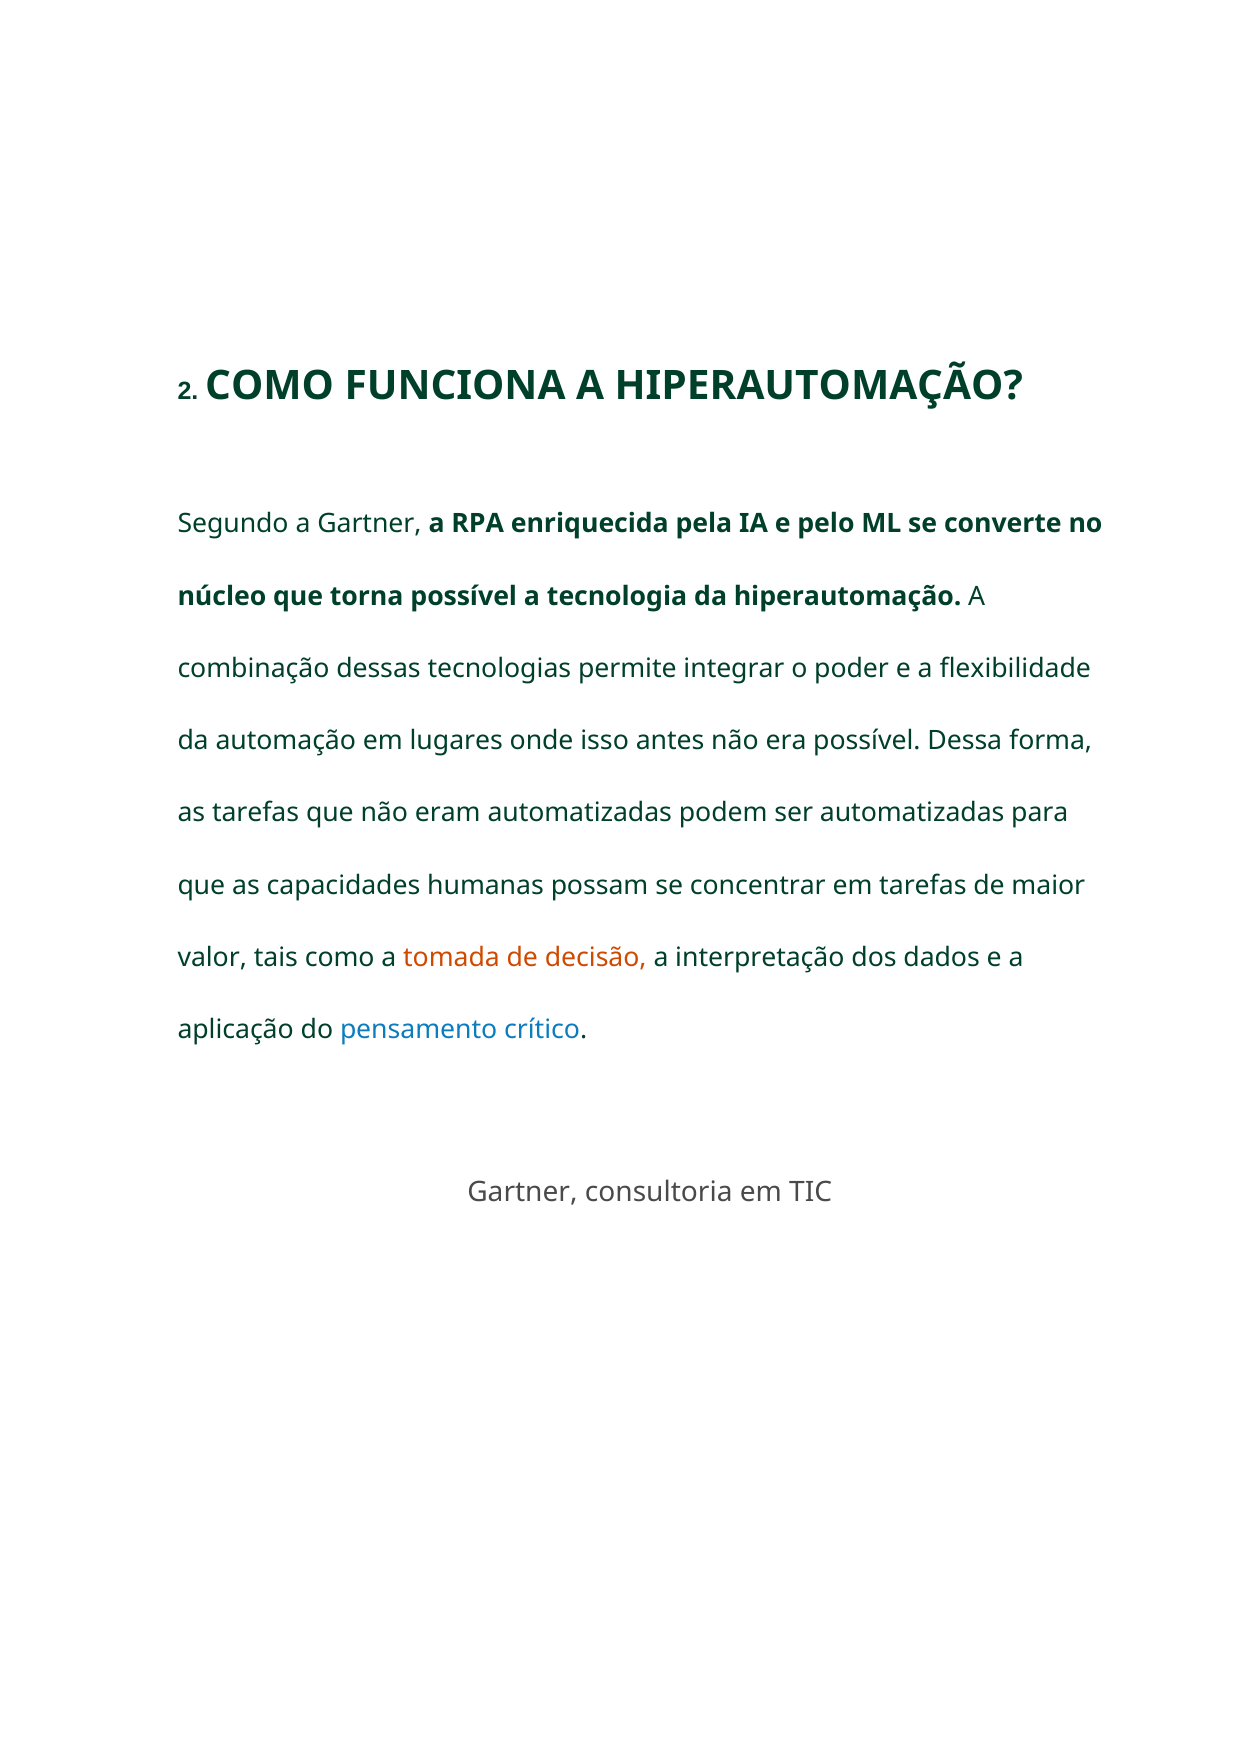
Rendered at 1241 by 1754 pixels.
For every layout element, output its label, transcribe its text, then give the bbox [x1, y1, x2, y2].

text Gartner, consultoria em TIC [177, 1171, 1122, 1209]
subtitle 2. COMO FUNCIONA A HIPERAUTOMAÇÃO? [177, 356, 1122, 411]
text Segundo a Gartner, a RPA enriquecida pela IA e pelo ML se converte no núcleo que torna possível a tecnologia da hiperautomação. A combinação dessas tecnologias permite integrar o poder e a flexibilidade da automação em lugares onde isso antes não era possível. Dessa forma, as tarefas que não eram automatizadas podem ser automatizadas para que as capacidades humanas possam se concentrar em tarefas de maior valor, tais como a tomada de decisão, a interpretação dos dados e a aplicação do pensamento crítico. [177, 504, 1122, 1046]
